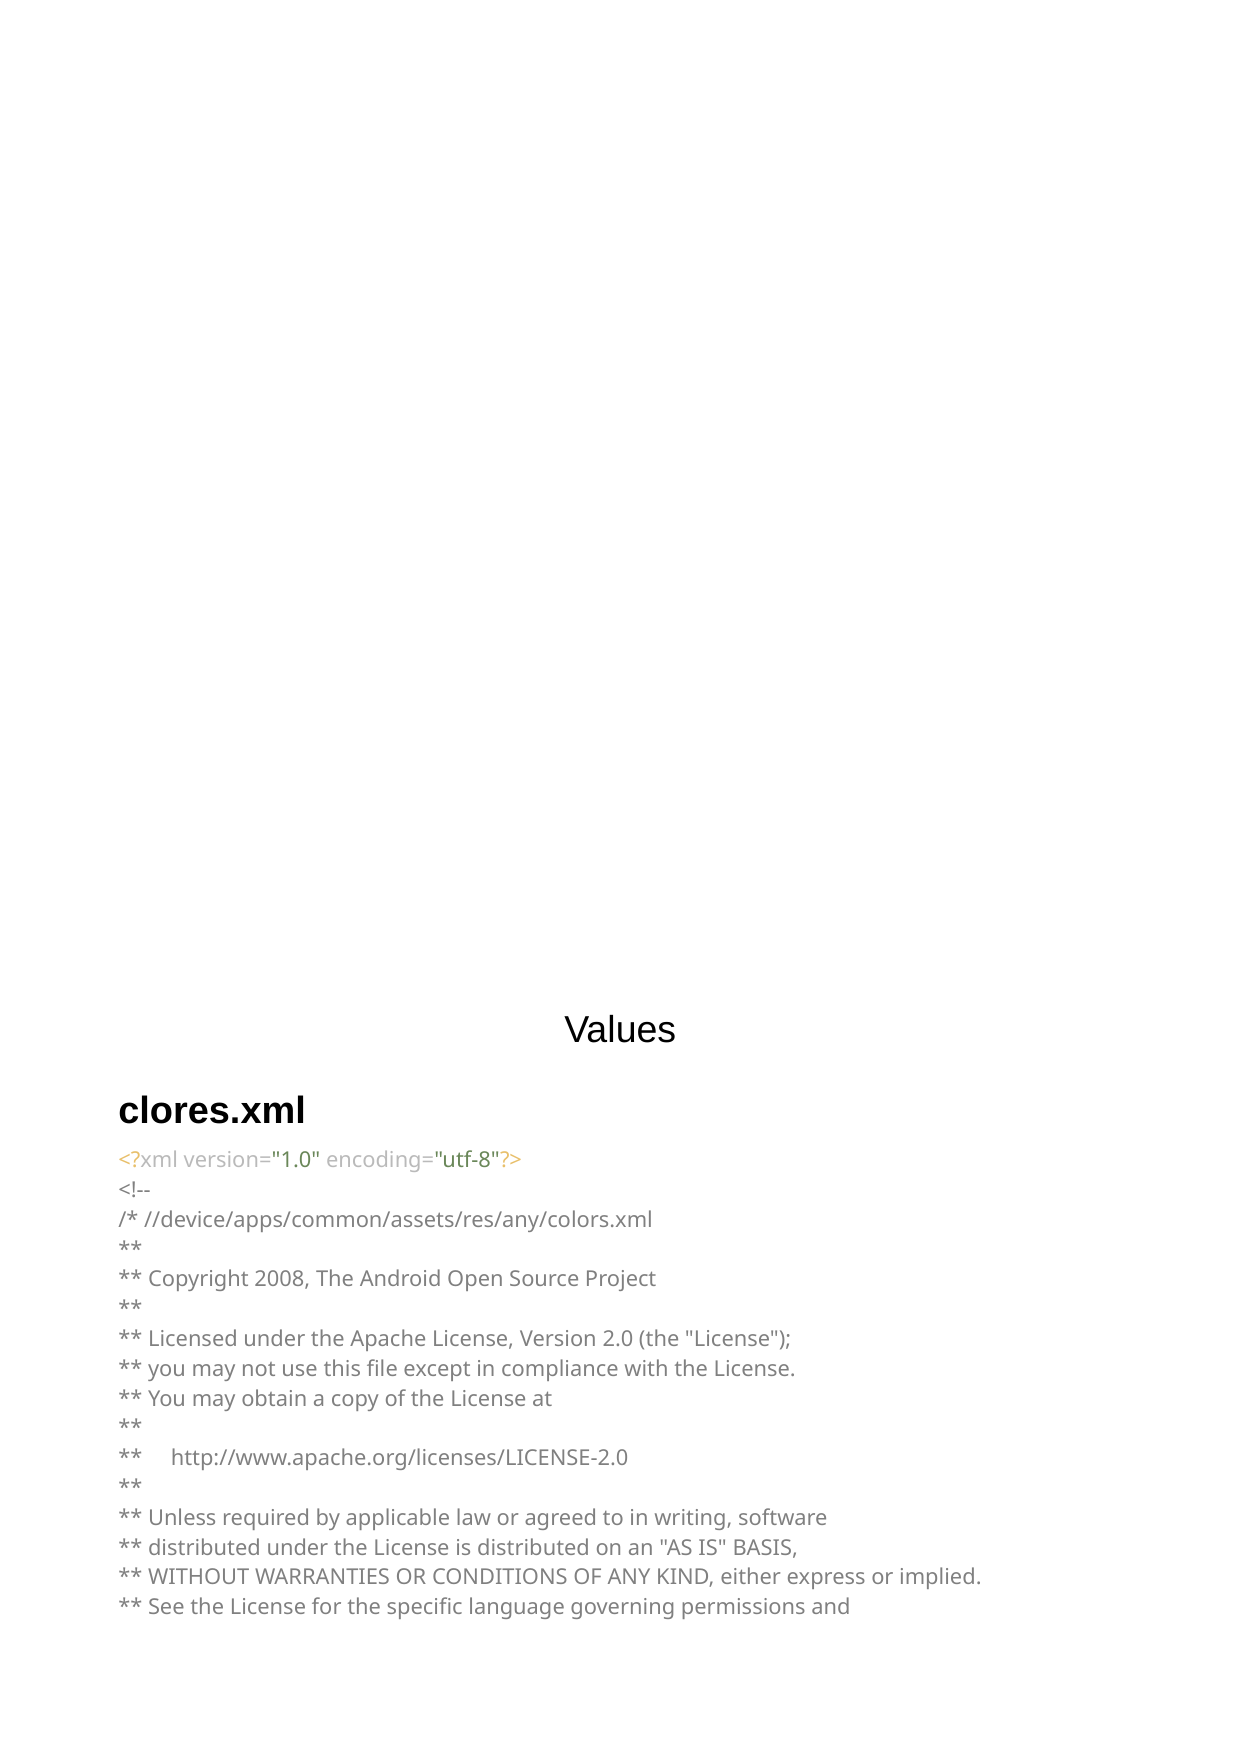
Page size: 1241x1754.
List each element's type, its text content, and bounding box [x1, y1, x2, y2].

text ** Licensed under the Apache License, Version 2.0 (the "License"); [118, 1323, 1122, 1353]
text ** See the License for the specific language governing permissions and [118, 1591, 1122, 1621]
text ** You may obtain a copy of the License at [118, 1383, 1122, 1412]
text /* //device/apps/common/assets/res/any/colors.xml [118, 1204, 1122, 1234]
text ** Unless required by applicable law or agreed to in writing, software [118, 1502, 1122, 1532]
text ** [118, 1472, 1122, 1502]
text ** you may not use this file except in compliance with the License. [118, 1353, 1122, 1383]
text ** Copyright 2008, The Android Open Source Project [118, 1263, 1122, 1293]
text ** WITHOUT WARRANTIES OR CONDITIONS OF ANY KIND, either express or implied. [118, 1561, 1122, 1591]
text ** [118, 1293, 1122, 1323]
text ** [118, 1234, 1122, 1263]
text <!-- [118, 1174, 1122, 1204]
text ** [118, 1412, 1122, 1442]
text ** http://www.apache.org/licenses/LICENSE-2.0 [118, 1442, 1122, 1472]
subtitle Values [118, 1007, 1122, 1051]
subtitle clores.xml [118, 1088, 1122, 1132]
text ** distributed under the License is distributed on an "AS IS" BASIS, [118, 1532, 1122, 1561]
text <?xml version="1.0" encoding="utf-8"?> [118, 1144, 1122, 1174]
